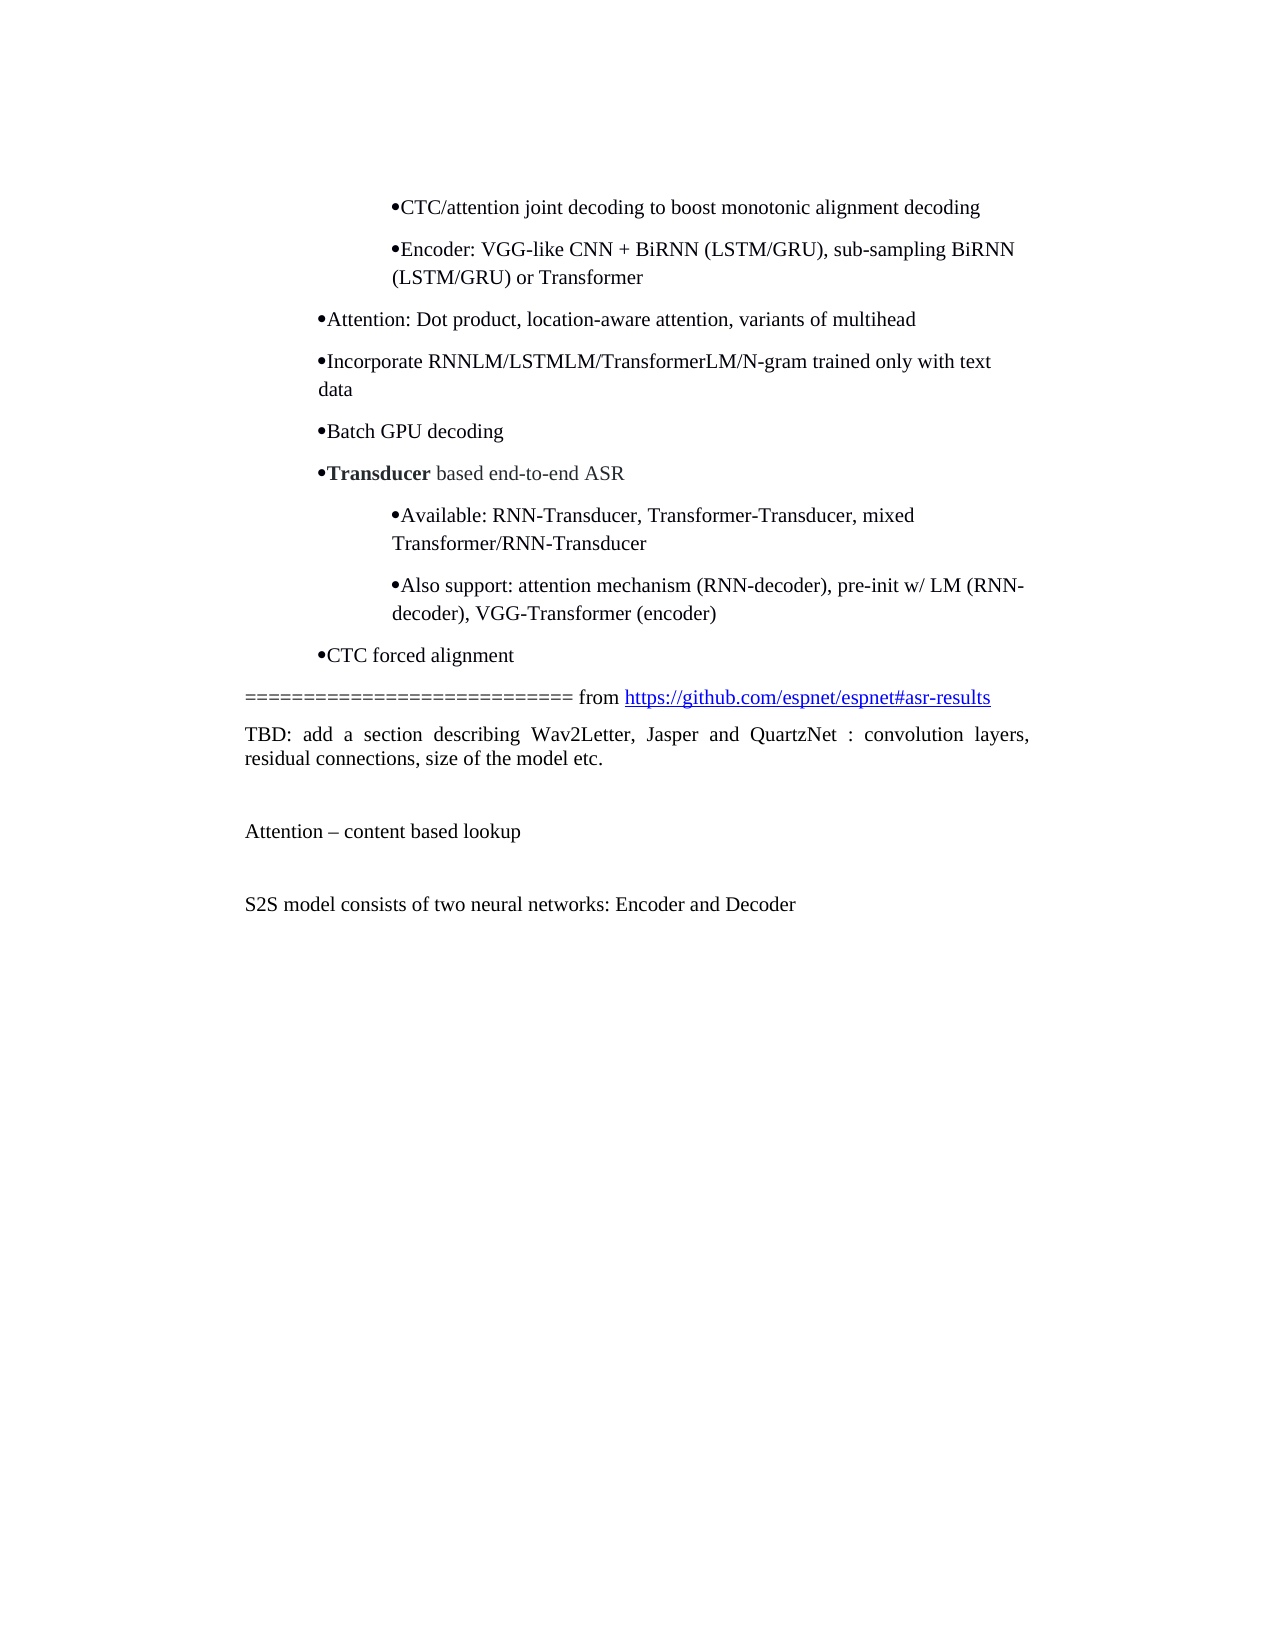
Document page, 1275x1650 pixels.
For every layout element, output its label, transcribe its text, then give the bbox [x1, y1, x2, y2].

list Batch GPU decoding [318, 419, 1031, 443]
list Attention: Dot product, location-aware attention, variants of multihead [318, 307, 1031, 331]
text S2S model consists of two neural networks: Encoder and Decoder [244, 892, 1031, 916]
list Transducer based end-to-end ASR [318, 461, 1031, 485]
list Available: RNN-Transducer, Transformer-Transducer, mixed Transformer/RNN-Transducer [392, 503, 1031, 555]
list Incorporate RNNLM/LSTMLM/TransformerLM/N-gram trained only with text data [318, 349, 1031, 401]
text ============================ from https://github.com/espnet/espnet#asr-results [244, 685, 1031, 709]
list Encoder: VGG-like CNN + BiRNN (LSTM/GRU), sub-sampling BiRNN (LSTM/GRU) or Transformer [392, 237, 1031, 289]
list CTC forced alignment [318, 643, 1031, 667]
list Also support: attention mechanism (RNN-decoder), pre-init w/ LM (RNN-decoder), VGG-Transformer (encoder) [392, 573, 1031, 625]
text TBD: add a section describing Wav2Letter, Jasper and QuartzNet : convolution layers, residual connections, size of the model etc. [244, 722, 1031, 770]
text Attention – content based lookup [244, 819, 1031, 843]
list CTC/attention joint decoding to boost monotonic alignment decoding [392, 195, 1031, 219]
